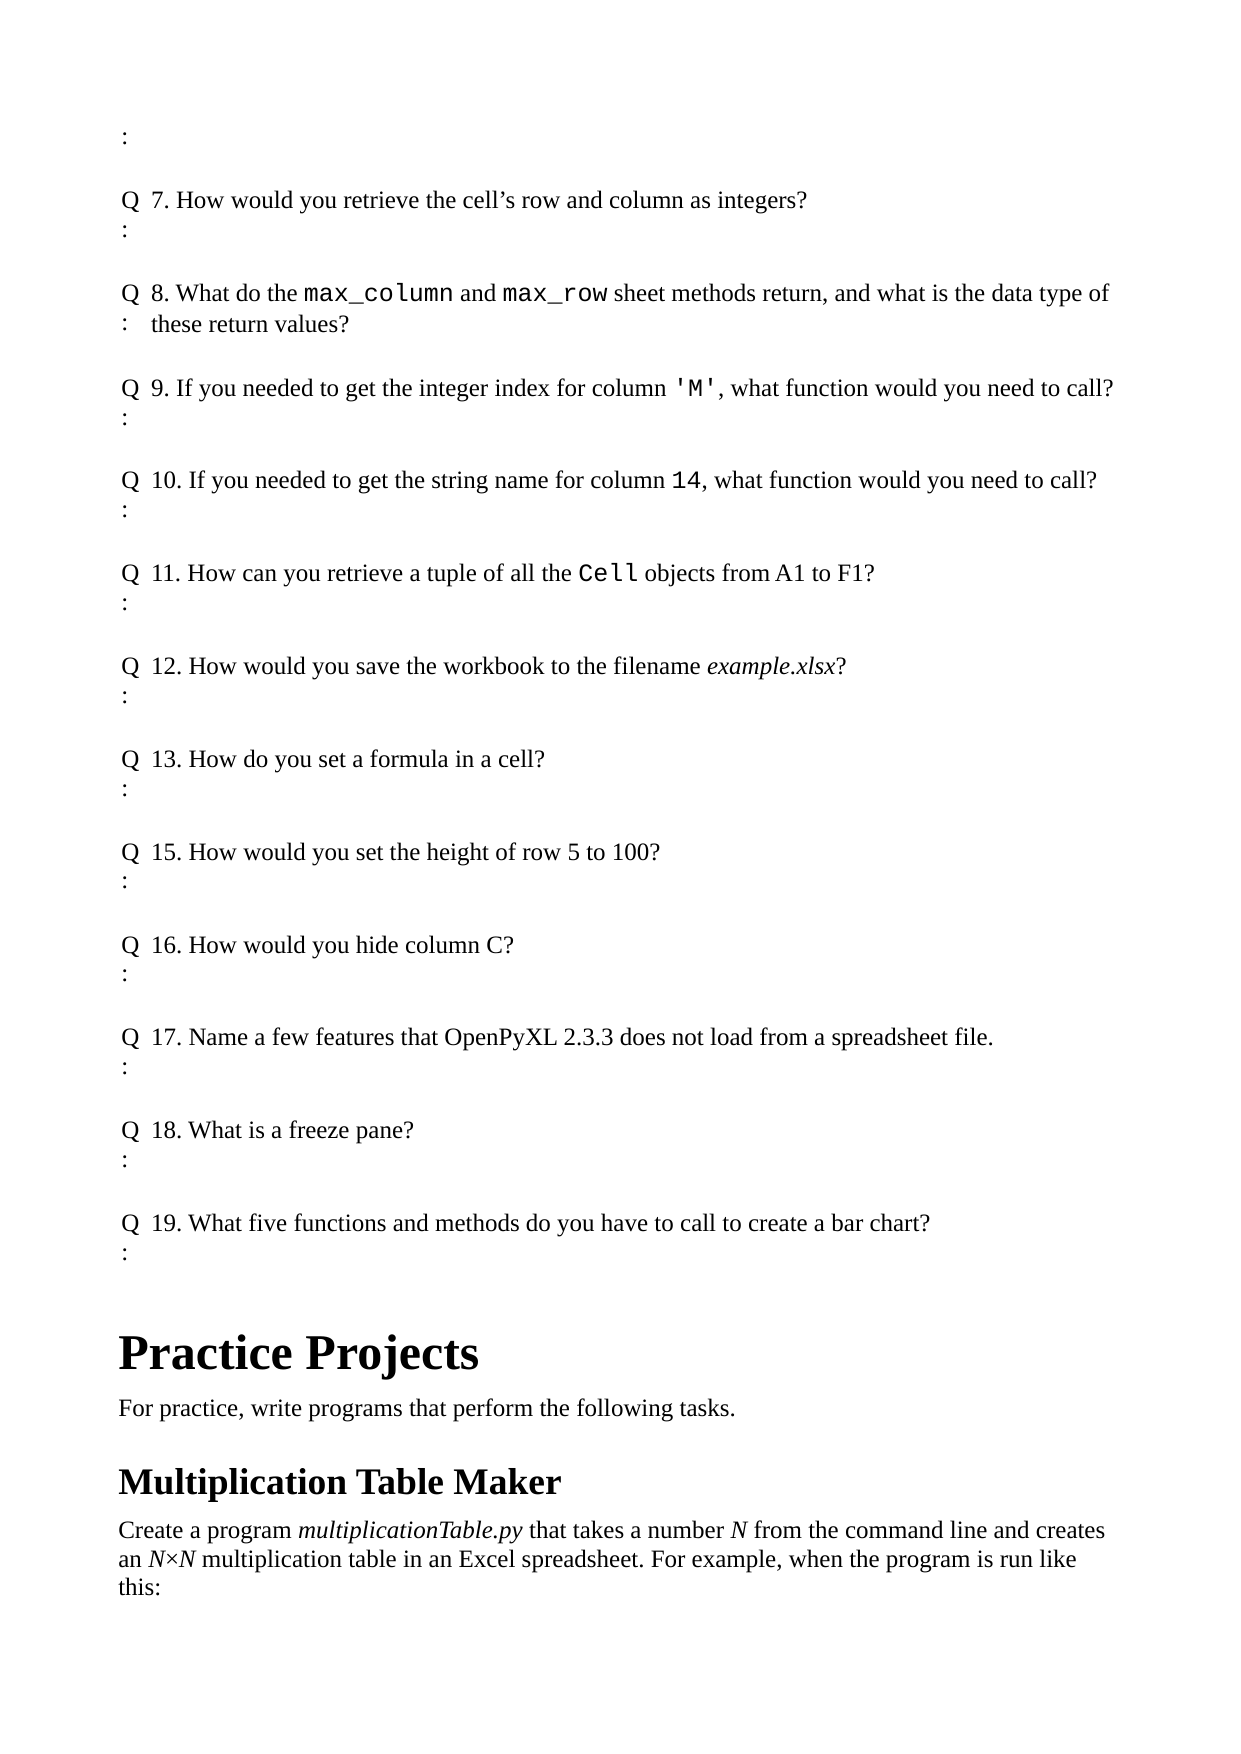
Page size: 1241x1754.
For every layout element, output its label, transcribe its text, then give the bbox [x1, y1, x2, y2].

table_cell 18. What is a freeze pane? [148, 1113, 1122, 1205]
table_cell 11. How can you retrieve a tuple of all the Cell objects from A1 to F1? [148, 556, 1122, 648]
table_cell 16. How would you hide column C? [148, 927, 1122, 1019]
table_cell Q: [118, 1020, 148, 1112]
table_cell Q: [118, 927, 148, 1019]
table_cell 9. If you needed to get the integer index for column 'M', what function would you need to call? [148, 370, 1122, 463]
table_cell 7. How would you retrieve the cell’s row and column as integers? [148, 182, 1122, 275]
table_cell 8. What do the max_column and max_row sheet methods return, and what is the data type of these return values? [148, 275, 1122, 370]
text For practice, write programs that perform the following tasks. [118, 1393, 1122, 1422]
table_cell 13. How do you set a formula in a cell? [148, 741, 1122, 834]
table_cell Q: [118, 370, 148, 463]
table_cell 17. Name a few features that OpenPyXL 2.3.3 does not load from a spreadsheet file. [148, 1020, 1122, 1112]
table_cell Q: [118, 1113, 148, 1205]
table_cell 19. What five functions and methods do you have to call to create a bar chart? [148, 1205, 1122, 1298]
table_cell Q: [118, 463, 148, 556]
table_cell 10. If you needed to get the string name for column 14, what function would you need to call? [148, 463, 1122, 556]
table_cell Q: [118, 275, 148, 370]
subtitle Practice Projects [118, 1323, 1122, 1381]
table_cell Q: [118, 834, 148, 927]
table_cell 12. How would you save the workbook to the filename example.xlsx? [148, 648, 1122, 741]
table_cell Q: [118, 556, 148, 648]
table_cell Q: [118, 648, 148, 741]
table_cell Q: [118, 741, 148, 834]
table_cell 15. How would you set the height of row 5 to 100? [148, 834, 1122, 927]
table_cell [148, 118, 1122, 182]
table_cell Q: [118, 1205, 148, 1298]
subtitle Multiplication Table Maker [118, 1459, 1122, 1502]
text Create a program multiplicationTable.py that takes a number N from the command line and creates an N×N multiplication table in an Excel spreadsheet. For example, when the program is run like this: [118, 1515, 1122, 1601]
table_cell : [118, 118, 148, 182]
table_cell Q: [118, 182, 148, 275]
